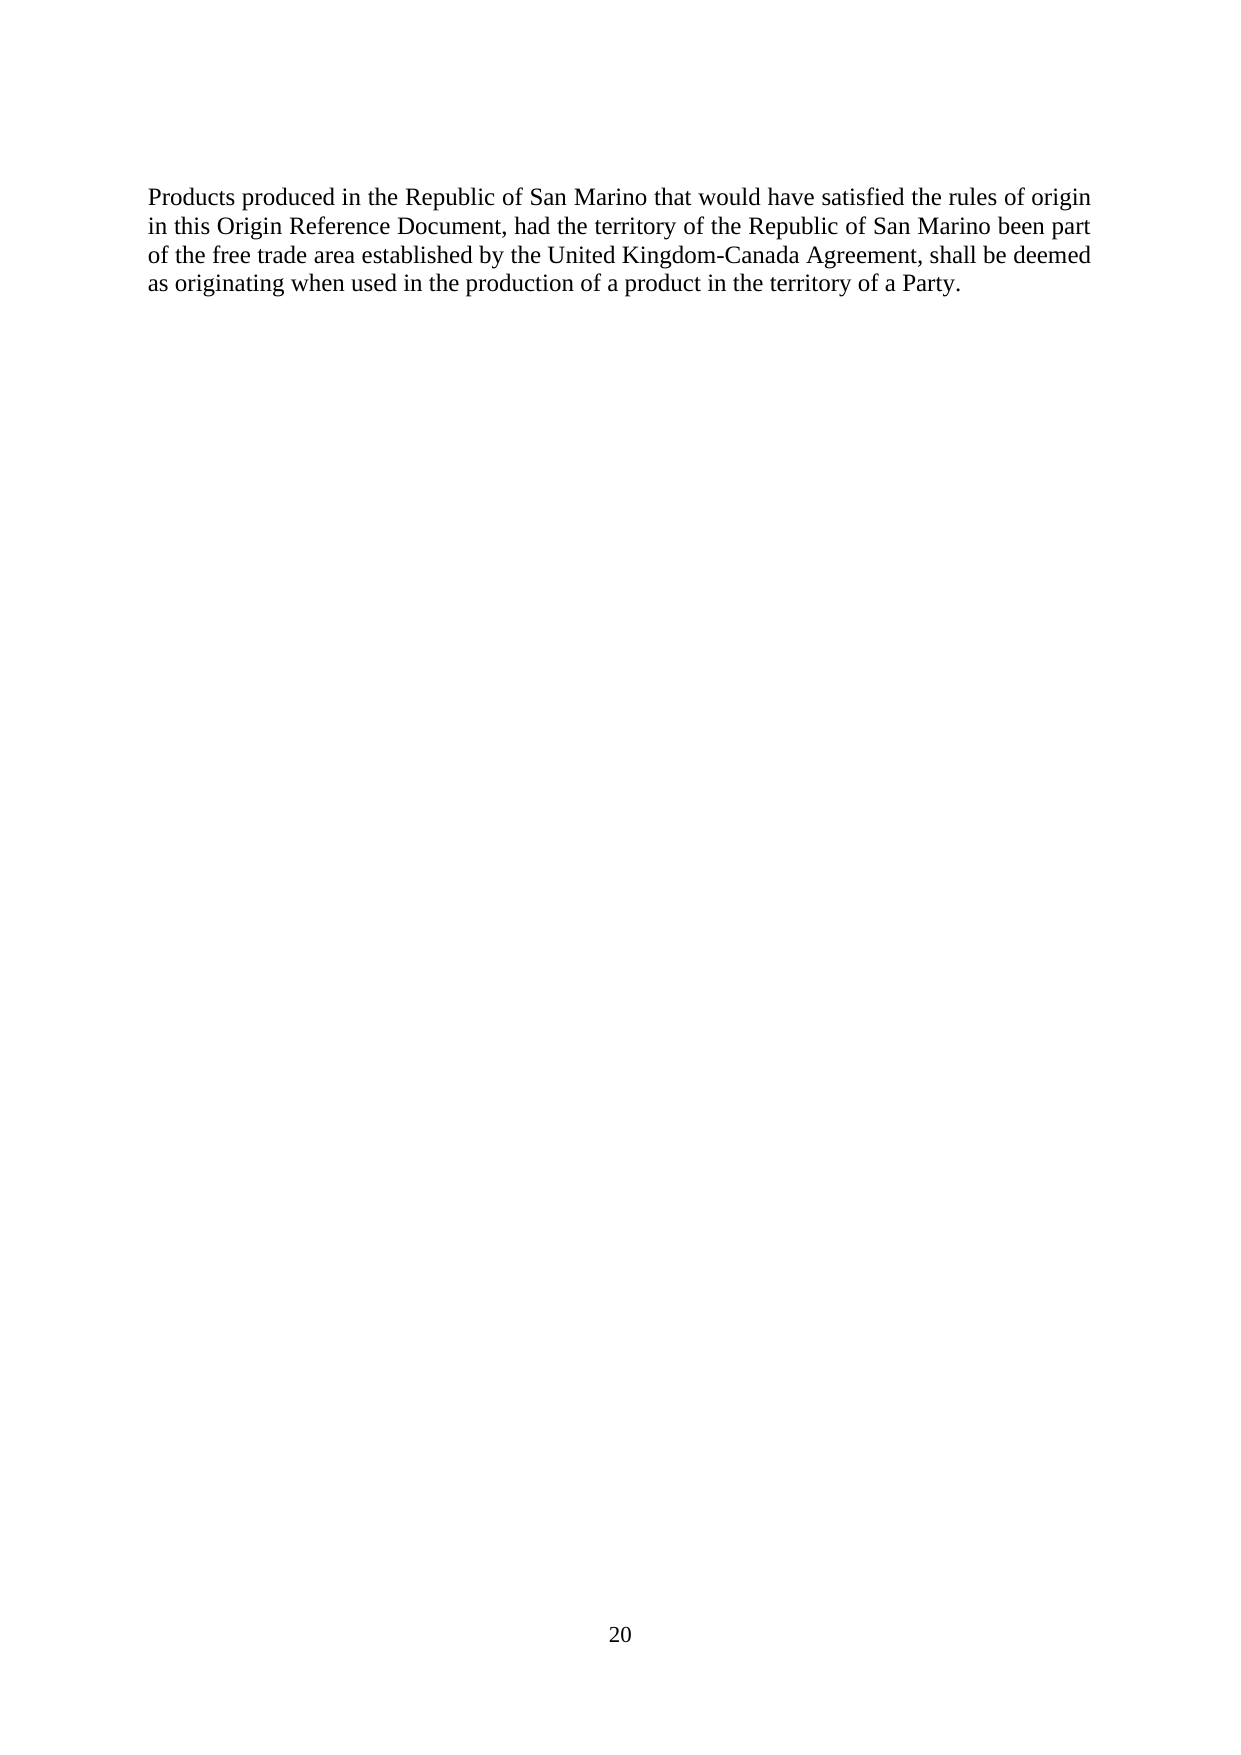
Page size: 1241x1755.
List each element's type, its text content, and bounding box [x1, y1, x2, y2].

text Products produced in the Republic of San Marino that would have satisfied the rules of origin in this Origin Reference Document, had the territory of the Republic of San Marino been part of the free trade area established by the United Kingdom-Canada Agreement, shall be deemed as originating when used in the production of a product in the territory of a Party. [148, 182, 1093, 297]
